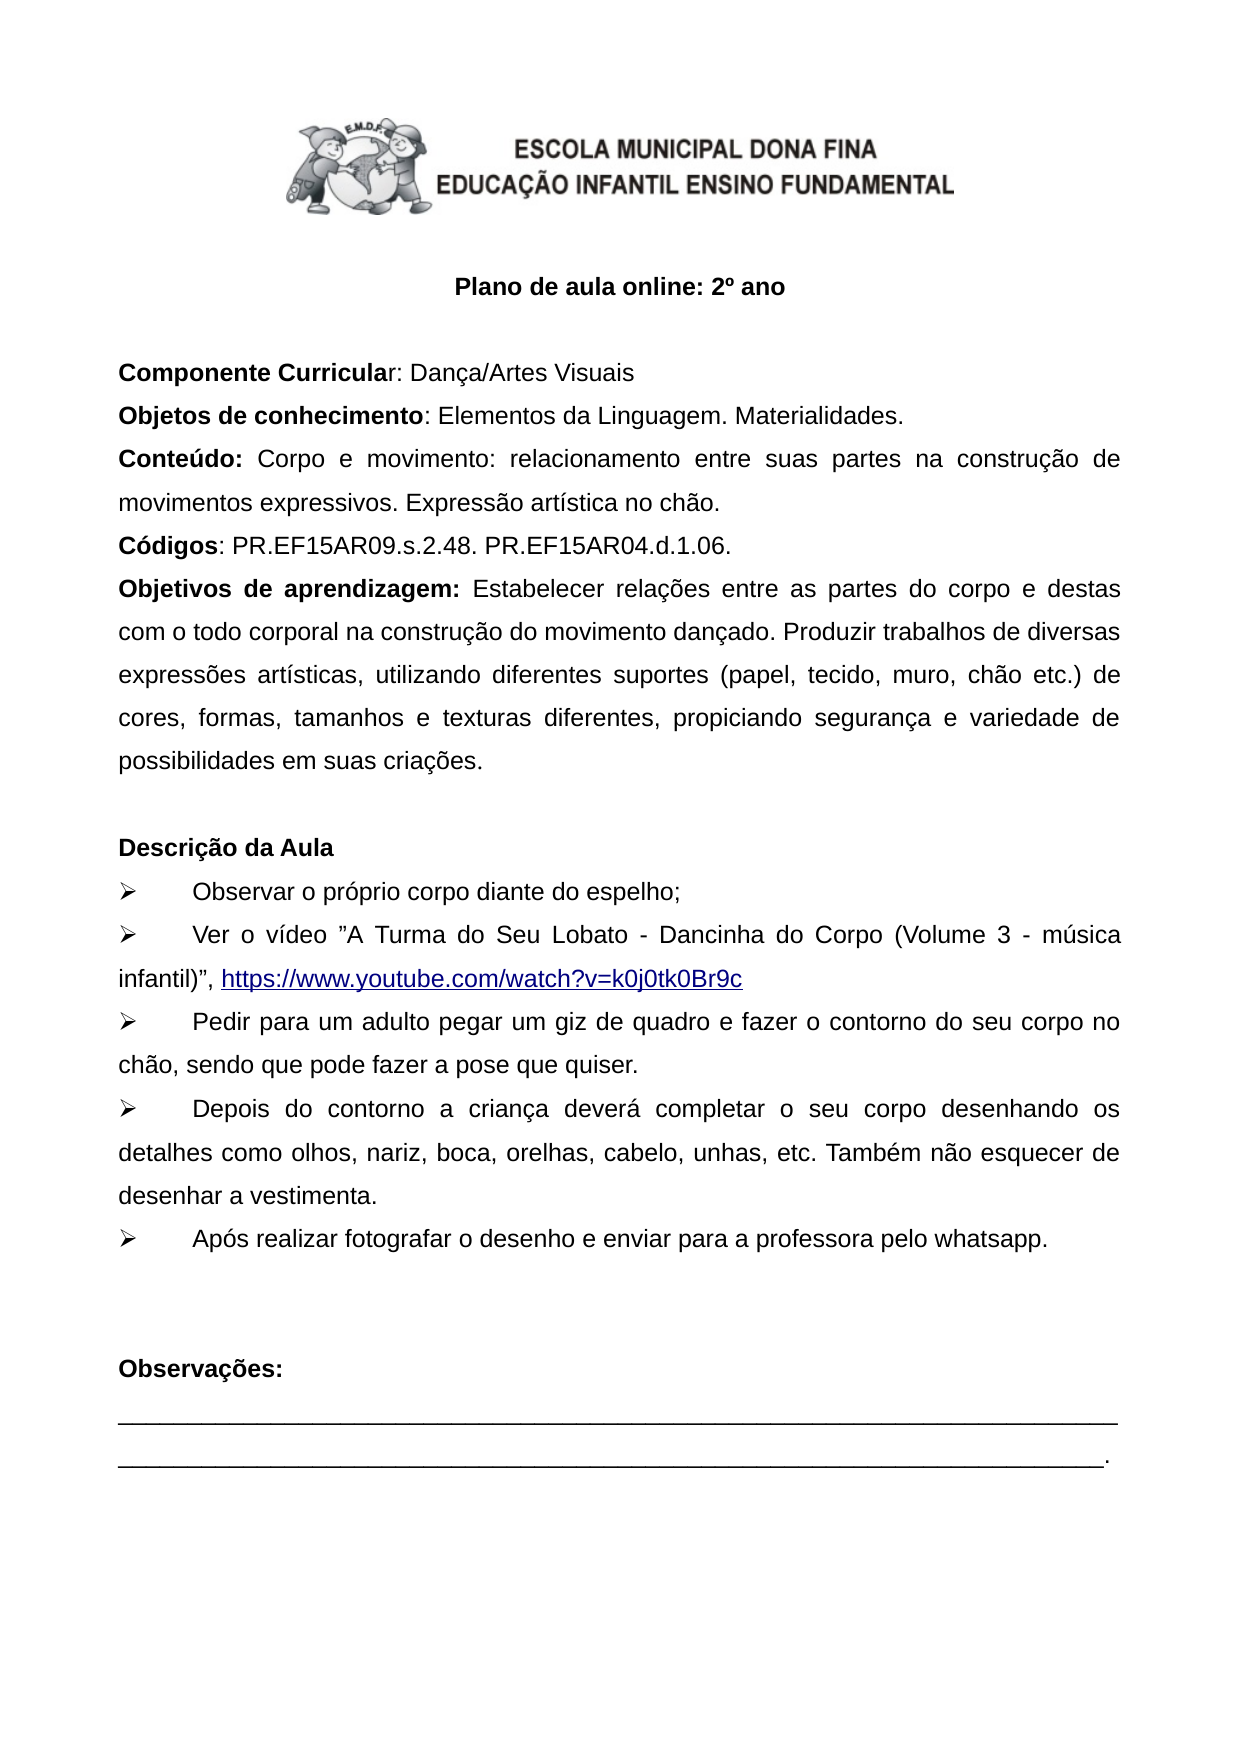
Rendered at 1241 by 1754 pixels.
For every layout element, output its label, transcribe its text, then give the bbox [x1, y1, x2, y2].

list Pedir para um adulto pegar um giz de quadro e fazer o contorno do seu corpo no chão, sendo que pode fazer a pose que quiser. [118, 1007, 1122, 1079]
list Após realizar fotografar o desenho e enviar para a professora pelo whatsapp. [118, 1224, 1122, 1253]
text Conteúdo: Corpo e movimento: relacionamento entre suas partes na construção de movimentos expressivos. Expressão artística no chão. [118, 444, 1122, 516]
text Descrição da Aula [118, 833, 1122, 861]
list Depois do contorno a criança deverá completar o seu corpo desenhando os detalhes como olhos, nariz, boca, orelhas, cabelo, unhas, etc. Também não esquecer de desenhar a vestimenta. [118, 1094, 1122, 1209]
text Objetivos de aprendizagem: Estabelecer relações entre as partes do corpo e destas com o todo corporal na construção do movimento dançado. Produzir trabalhos de diversas expressões artísticas, utilizando diferentes suportes (papel, tecido, muro, chão etc.) de cores, formas, tamanhos e texturas diferentes, propiciando segurança e variedade de possibilidades em suas criações. [118, 574, 1122, 775]
text Componente Curricular: Dança/Artes Visuais [118, 358, 1122, 387]
text Plano de aula online: 2º ano [118, 272, 1122, 301]
list Ver o vídeo ”A Turma do Seu Lobato - Dancinha do Corpo (Volume 3 - música infantil)”, https://www.youtube.com/watch?v=k0j0tk0Br9c [118, 920, 1122, 992]
text Observações: _______________________________________________________________________________________________________________________________________________. [118, 1354, 1122, 1469]
list Observar o próprio corpo diante do espelho; [118, 876, 1122, 905]
text Códigos: PR.EF15AR09.s.2.48. PR.EF15AR04.d.1.06. [118, 531, 1122, 559]
text Objetos de conhecimento: Elementos da Linguagem. Materialidades. [118, 401, 1122, 430]
